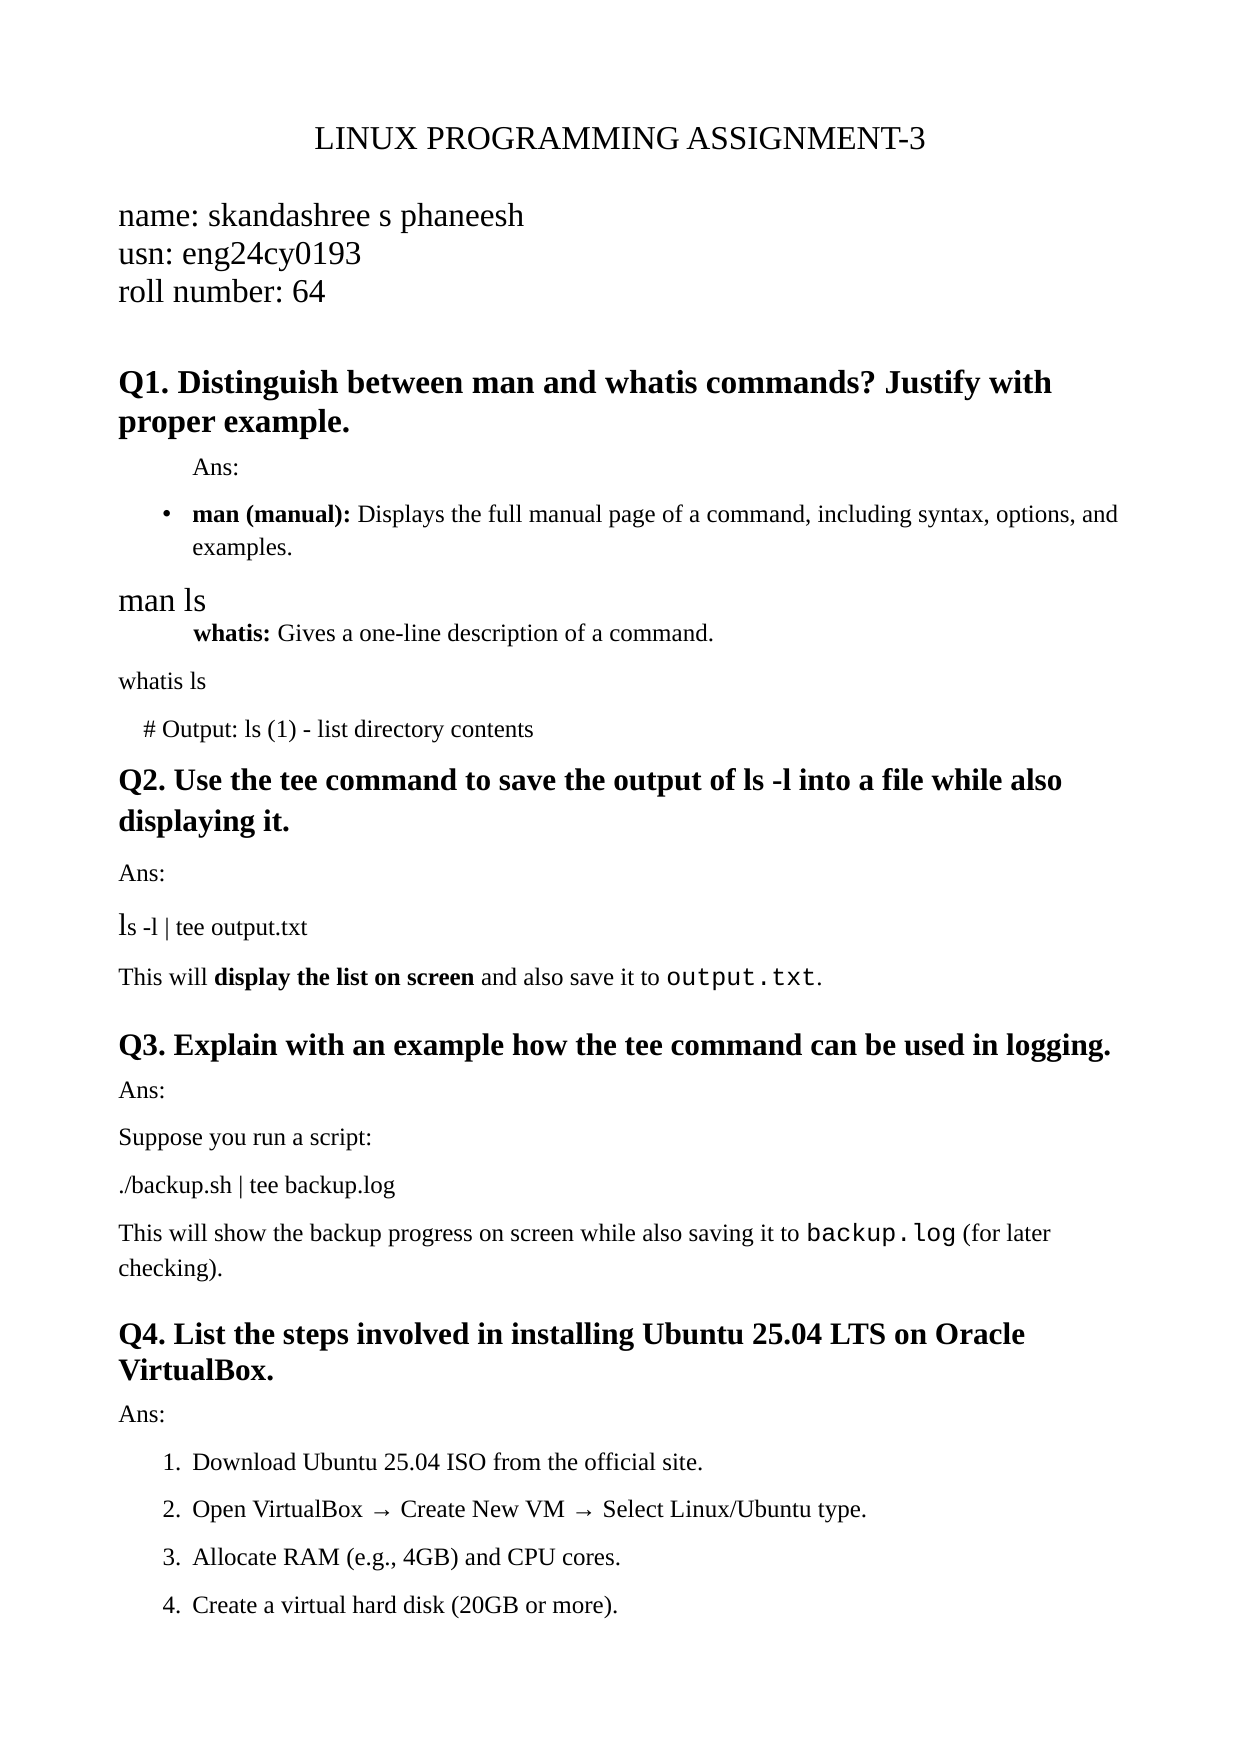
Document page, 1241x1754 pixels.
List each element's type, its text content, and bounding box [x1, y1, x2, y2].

list Open VirtualBox → Create New VM → Select Linux/Ubuntu type. [162, 1494, 1122, 1523]
text LINUX PROGRAMMING ASSIGNMENT-3 [118, 118, 1122, 156]
text # Output: ls (1) - list directory contents [118, 714, 1122, 742]
text usn: eng24cy0193 [118, 233, 1122, 271]
subtitle Q4. List the steps involved in installing Ubuntu 25.04 LTS on Oracle VirtualBox. [118, 1315, 1122, 1387]
list Create a virtual hard disk (20GB or more). [162, 1590, 1122, 1618]
list Download Ubuntu 25.04 ISO from the official site. [162, 1447, 1122, 1476]
text Suppose you run a script: [118, 1122, 1122, 1151]
text ./backup.sh | tee backup.log [118, 1170, 1122, 1199]
text ls -l | tee output.txt [118, 906, 1122, 942]
text Ans: [118, 1399, 1122, 1428]
text Q2. Use the tee command to save the output of ls -l into a file while also displaying it. [118, 761, 1122, 838]
text This will display the list on screen and also save it to output.txt. [118, 962, 1122, 993]
list Allocate RAM (e.g., 4GB) and CPU cores. [162, 1542, 1122, 1571]
text Ans: [118, 858, 1122, 887]
subtitle Q3. Explain with an example how the tee command can be used in logging. [118, 1026, 1122, 1062]
text name: skandashree s phaneesh [118, 195, 1122, 233]
text roll number: 64 [118, 271, 1122, 310]
list Ans: [162, 452, 1122, 481]
text This will show the backup progress on screen while also saving it to backup.log (for later checking). [118, 1218, 1122, 1281]
text Ans: [118, 1075, 1122, 1103]
list man (manual): Displays the full manual page of a command, including syntax, options, and examples. [162, 499, 1122, 561]
subtitle Q1. Distinguish between man and whatis commands? Justify with proper example. [118, 363, 1122, 439]
text man ls [118, 580, 1122, 618]
text whatis ls [118, 666, 1122, 695]
text whatis: Gives a one-line description of a command. [118, 618, 1122, 647]
